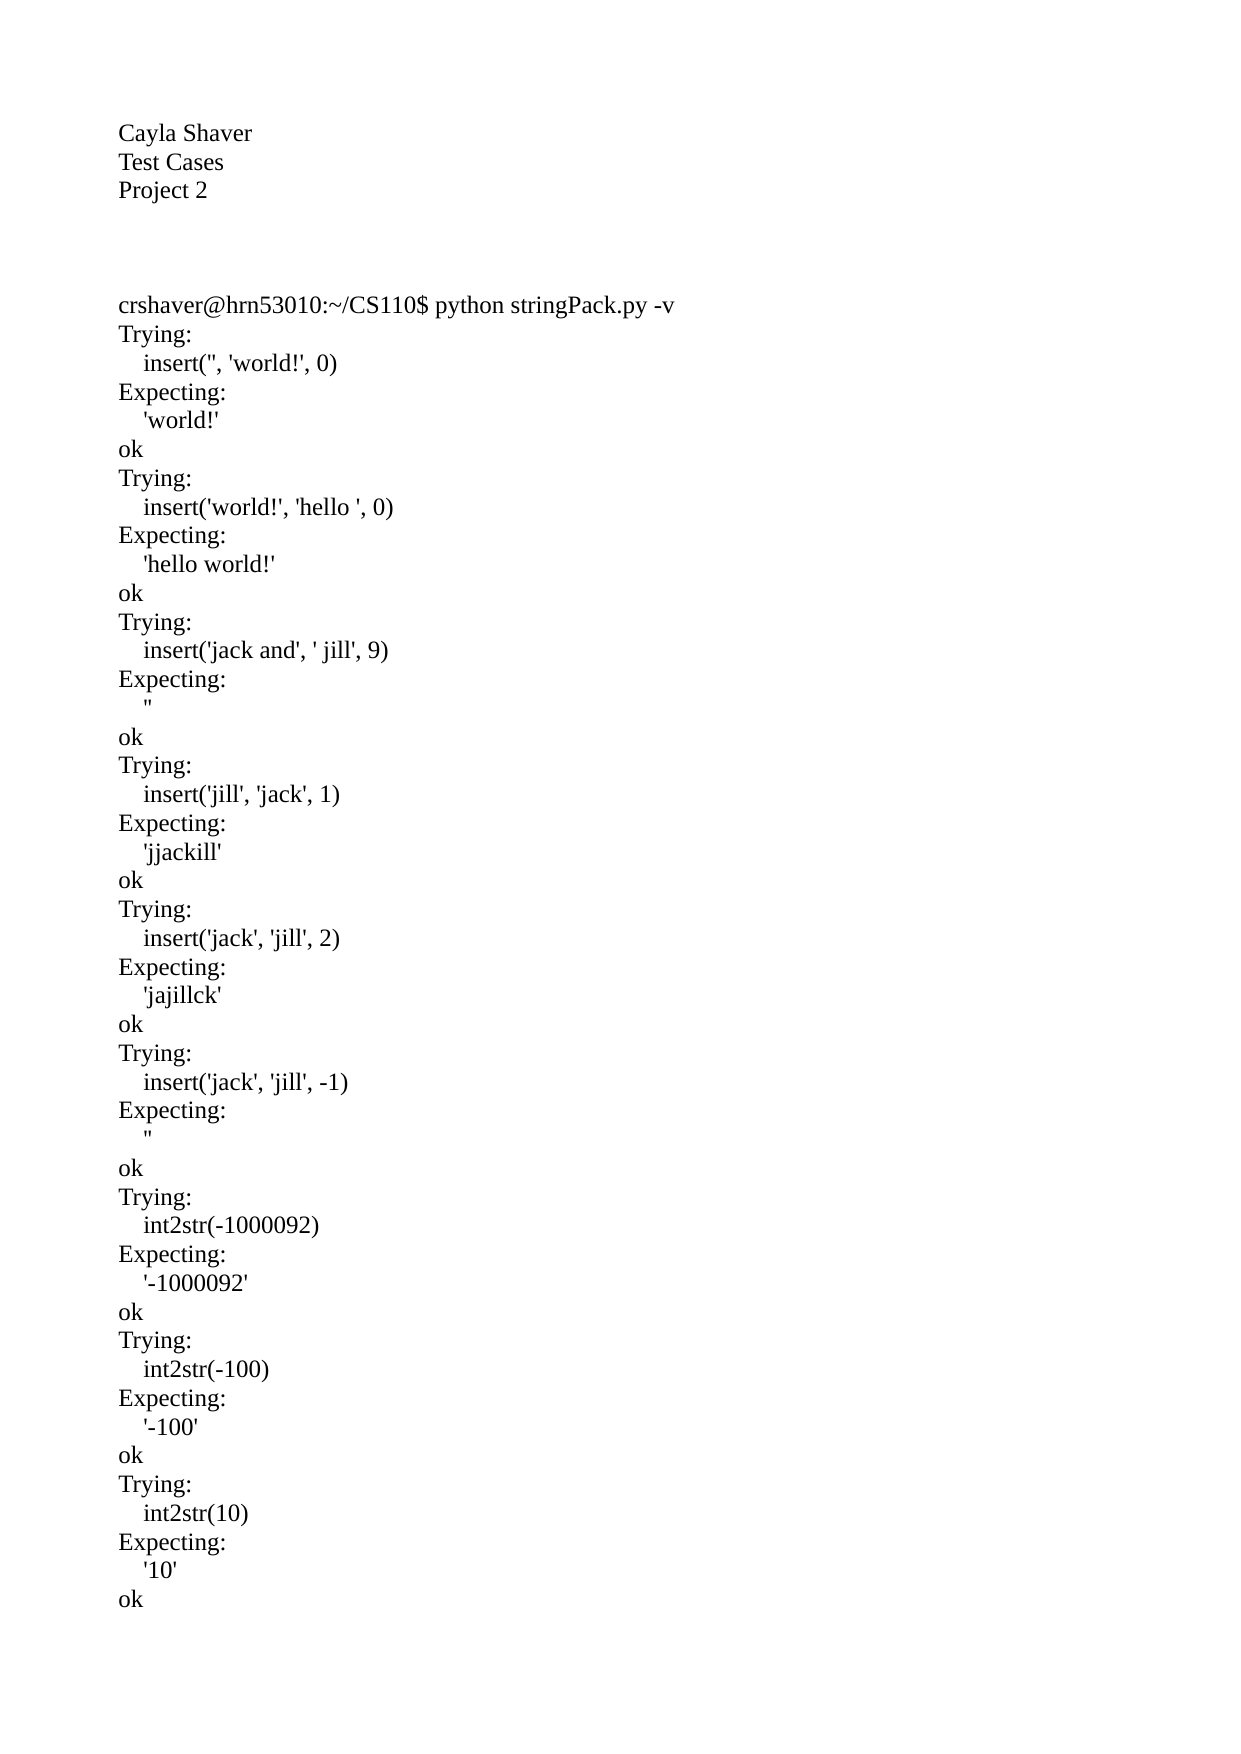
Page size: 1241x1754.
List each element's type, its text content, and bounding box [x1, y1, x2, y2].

text Cayla Shaver [118, 118, 1122, 147]
text ok [118, 1297, 1122, 1326]
text crshaver@hrn53010:~/CS110$ python stringPack.py -v [118, 291, 1122, 319]
text Expecting: [118, 1096, 1122, 1124]
text insert('jack and', ' jill', 9) [118, 636, 1122, 664]
text ok [118, 1009, 1122, 1038]
text int2str(10) [118, 1498, 1122, 1527]
text 'world!' [118, 406, 1122, 434]
text Expecting: [118, 808, 1122, 837]
text Trying: [118, 607, 1122, 636]
text Trying: [118, 1326, 1122, 1354]
text ok [118, 434, 1122, 463]
text '' [118, 1124, 1122, 1153]
text Expecting: [118, 1239, 1122, 1268]
text insert('jill', 'jack', 1) [118, 779, 1122, 808]
text '-1000092' [118, 1268, 1122, 1297]
text Expecting: [118, 664, 1122, 693]
text 'jajillck' [118, 981, 1122, 1009]
text ok [118, 1441, 1122, 1469]
text Trying: [118, 894, 1122, 923]
text Trying: [118, 751, 1122, 779]
text '-100' [118, 1412, 1122, 1441]
text insert('jack', 'jill', 2) [118, 923, 1122, 952]
text Expecting: [118, 521, 1122, 549]
text int2str(-100) [118, 1354, 1122, 1383]
text Trying: [118, 463, 1122, 492]
text 'hello world!' [118, 549, 1122, 578]
text 'jjackill' [118, 837, 1122, 866]
text Project 2 [118, 176, 1122, 204]
text '10' [118, 1556, 1122, 1584]
text Trying: [118, 1469, 1122, 1498]
text ok [118, 866, 1122, 894]
text ok [118, 1584, 1122, 1613]
text Trying: [118, 1182, 1122, 1211]
text ok [118, 578, 1122, 607]
text insert('world!', 'hello ', 0) [118, 492, 1122, 521]
text Expecting: [118, 377, 1122, 406]
text int2str(-1000092) [118, 1211, 1122, 1239]
text ok [118, 1153, 1122, 1182]
text Expecting: [118, 952, 1122, 981]
text insert('jack', 'jill', -1) [118, 1067, 1122, 1096]
text Test Cases [118, 147, 1122, 176]
text Trying: [118, 1038, 1122, 1067]
text Expecting: [118, 1383, 1122, 1412]
text insert('', 'world!', 0) [118, 348, 1122, 377]
text Expecting: [118, 1527, 1122, 1556]
text ok [118, 722, 1122, 751]
text Trying: [118, 319, 1122, 348]
text '' [118, 693, 1122, 722]
